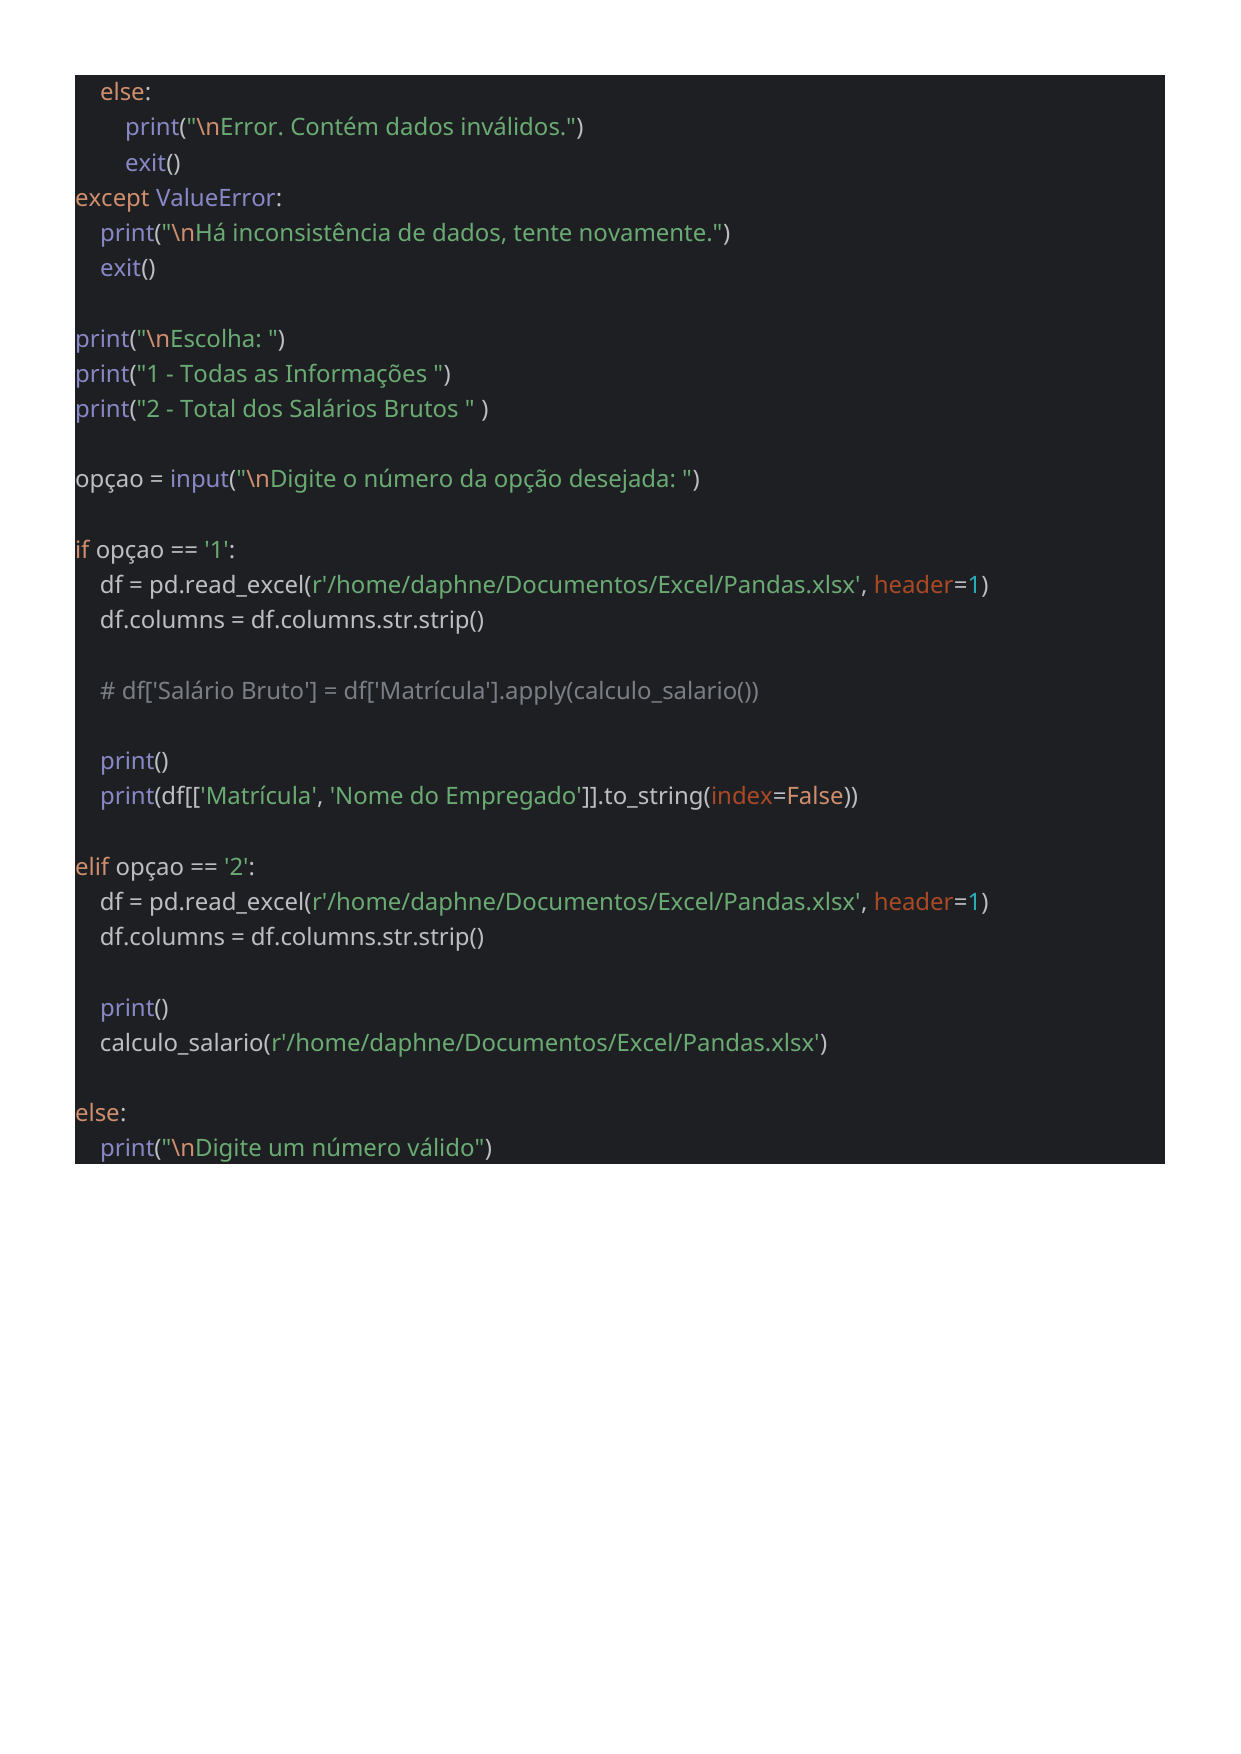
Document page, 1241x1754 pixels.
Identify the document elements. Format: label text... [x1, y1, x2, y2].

text else: print("\nError. Contém dados inválidos.") exit() except ValueError: print("\nHá inconsistência de dados, tente novamente.") exit() print("\nEscolha: ") print("1 - Todas as Informações ") print("2 - Total dos Salários Brutos " ) opçao = input("\nDigite o número da opção desejada: ") if opçao == '1': df = pd.read_excel(r'/home/daphne/Documentos/Excel/Pandas.xlsx', header=1) df.columns = df.columns.str.strip() # df['Salário Bruto'] = df['Matrícula'].apply(calculo_salario()) print() print(df[['Matrícula', 'Nome do Empregado']].to_string(index=False)) elif opçao == '2': df = pd.read_excel(r'/home/daphne/Documentos/Excel/Pandas.xlsx', header=1) df.columns = df.columns.str.strip() print() calculo_salario(r'/home/daphne/Documentos/Excel/Pandas.xlsx') else: print("\nDigite um número válido") [75, 75, 1165, 1164]
